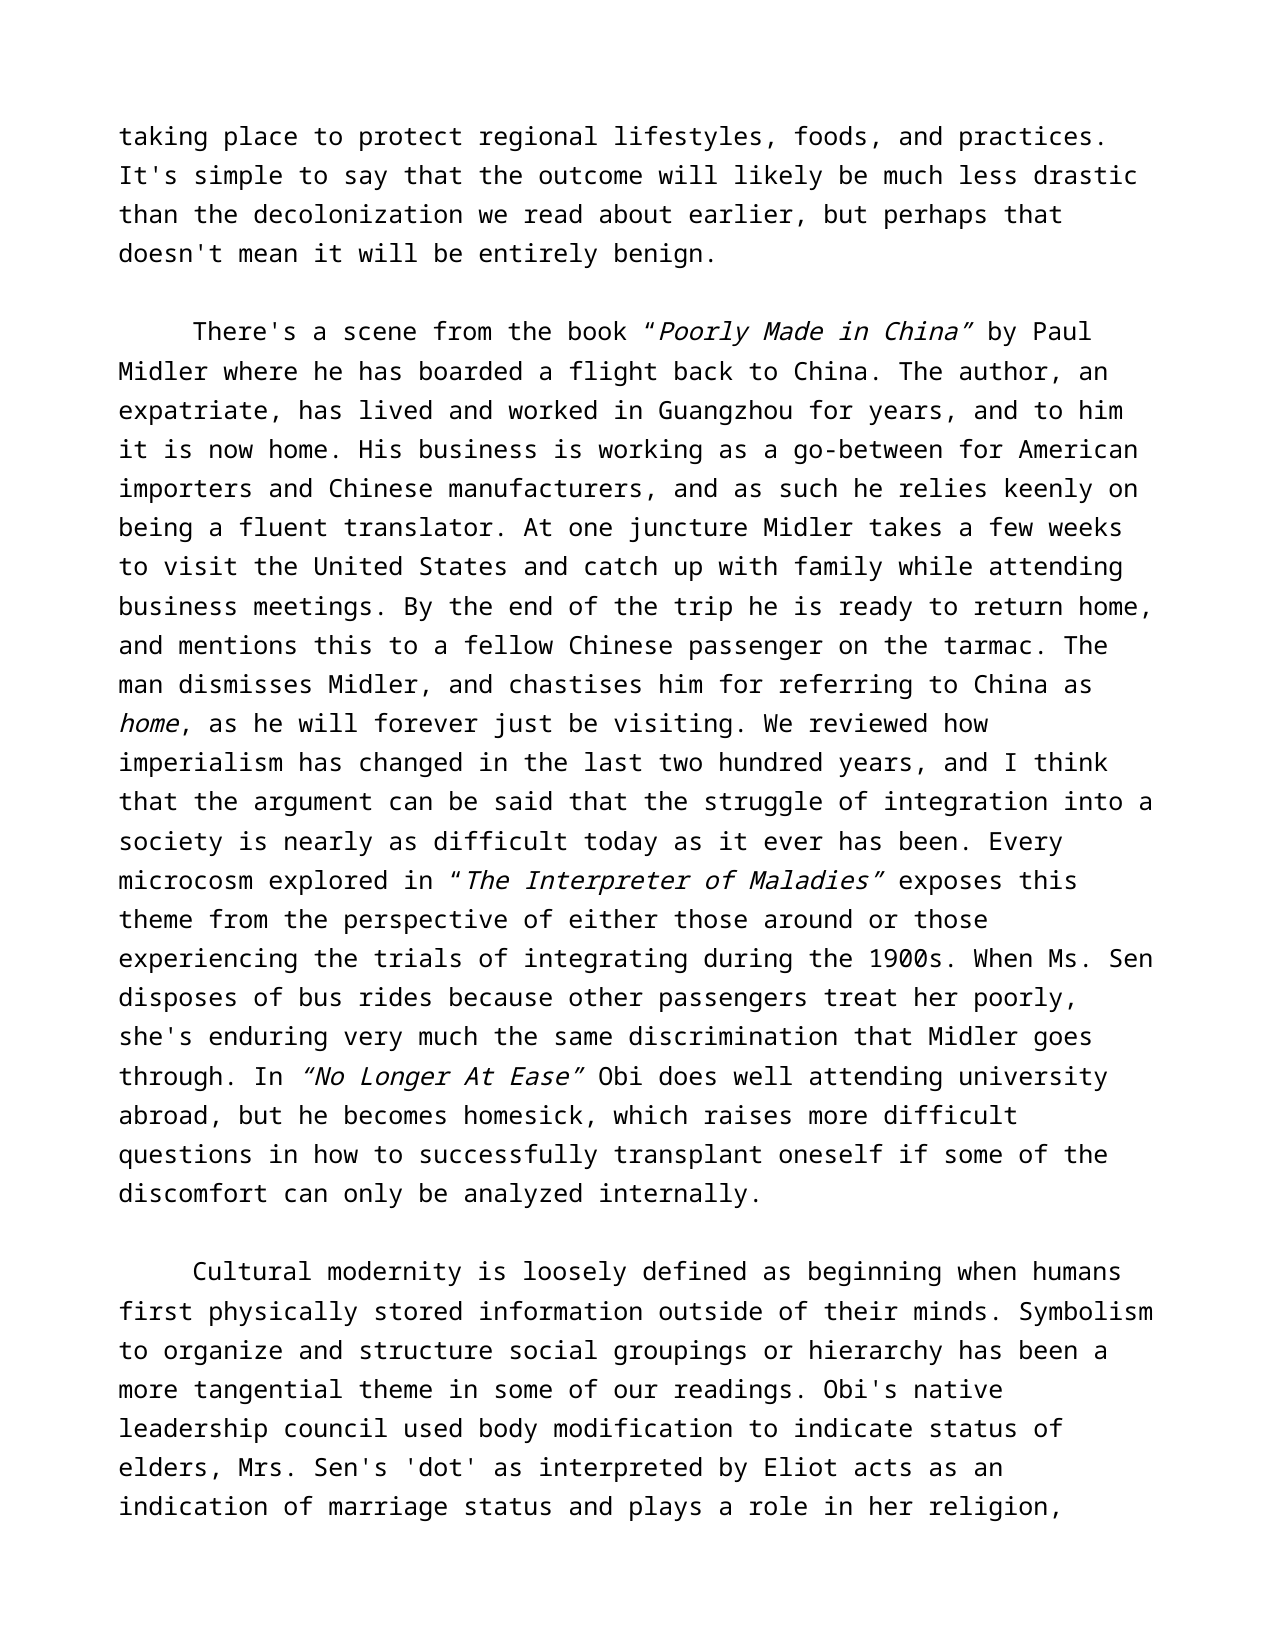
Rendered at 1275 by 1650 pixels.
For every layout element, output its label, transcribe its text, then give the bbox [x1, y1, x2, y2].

text There's a scene from the book “Poorly Made in China” by Paul Midler where he has boarded a flight back to China. The author, an expatriate, has lived and worked in Guangzhou for years, and to him it is now home. His business is working as a go-between for American importers and Chinese manufacturers, and as such he relies keenly on being a fluent translator. At one juncture Midler takes a few weeks to visit the United States and catch up with family while attending business meetings. By the end of the trip he is ready to return home, and mentions this to a fellow Chinese passenger on the tarmac. The man dismisses Midler, and chastises him for referring to China as home, as he will forever just be visiting. We reviewed how imperialism has changed in the last two hundred years, and I think that the argument can be said that the struggle of integration into a society is nearly as difficult today as it ever has been. Every microcosm explored in “The Interpreter of Maladies” exposes this theme from the perspective of either those around or those experiencing the trials of integrating during the 1900s. When Ms. Sen disposes of bus rides because other passengers treat her poorly, she's enduring very much the same discrimination that Midler goes through. In “No Longer At Ease” Obi does well attending university abroad, but he becomes homesick, which raises more difficult questions in how to successfully transplant oneself if some of the discomfort can only be analyzed internally. [118, 314, 1157, 1210]
text Cultural modernity is loosely defined as beginning when humans first physically stored information outside of their minds. Symbolism to organize and structure social groupings or hierarchy has been a more tangential theme in some of our readings. Obi's native leadership council used body modification to indicate status of elders, Mrs. Sen's 'dot' as interpreted by Eliot acts as an indication of marriage status and plays a role in her religion, [118, 1254, 1157, 1523]
text taking place to protect regional lifestyles, foods, and practices. It's simple to say that the outcome will likely be much less drastic than the decolonization we read about earlier, but perhaps that doesn't mean it will be entirely benign. [118, 118, 1157, 270]
